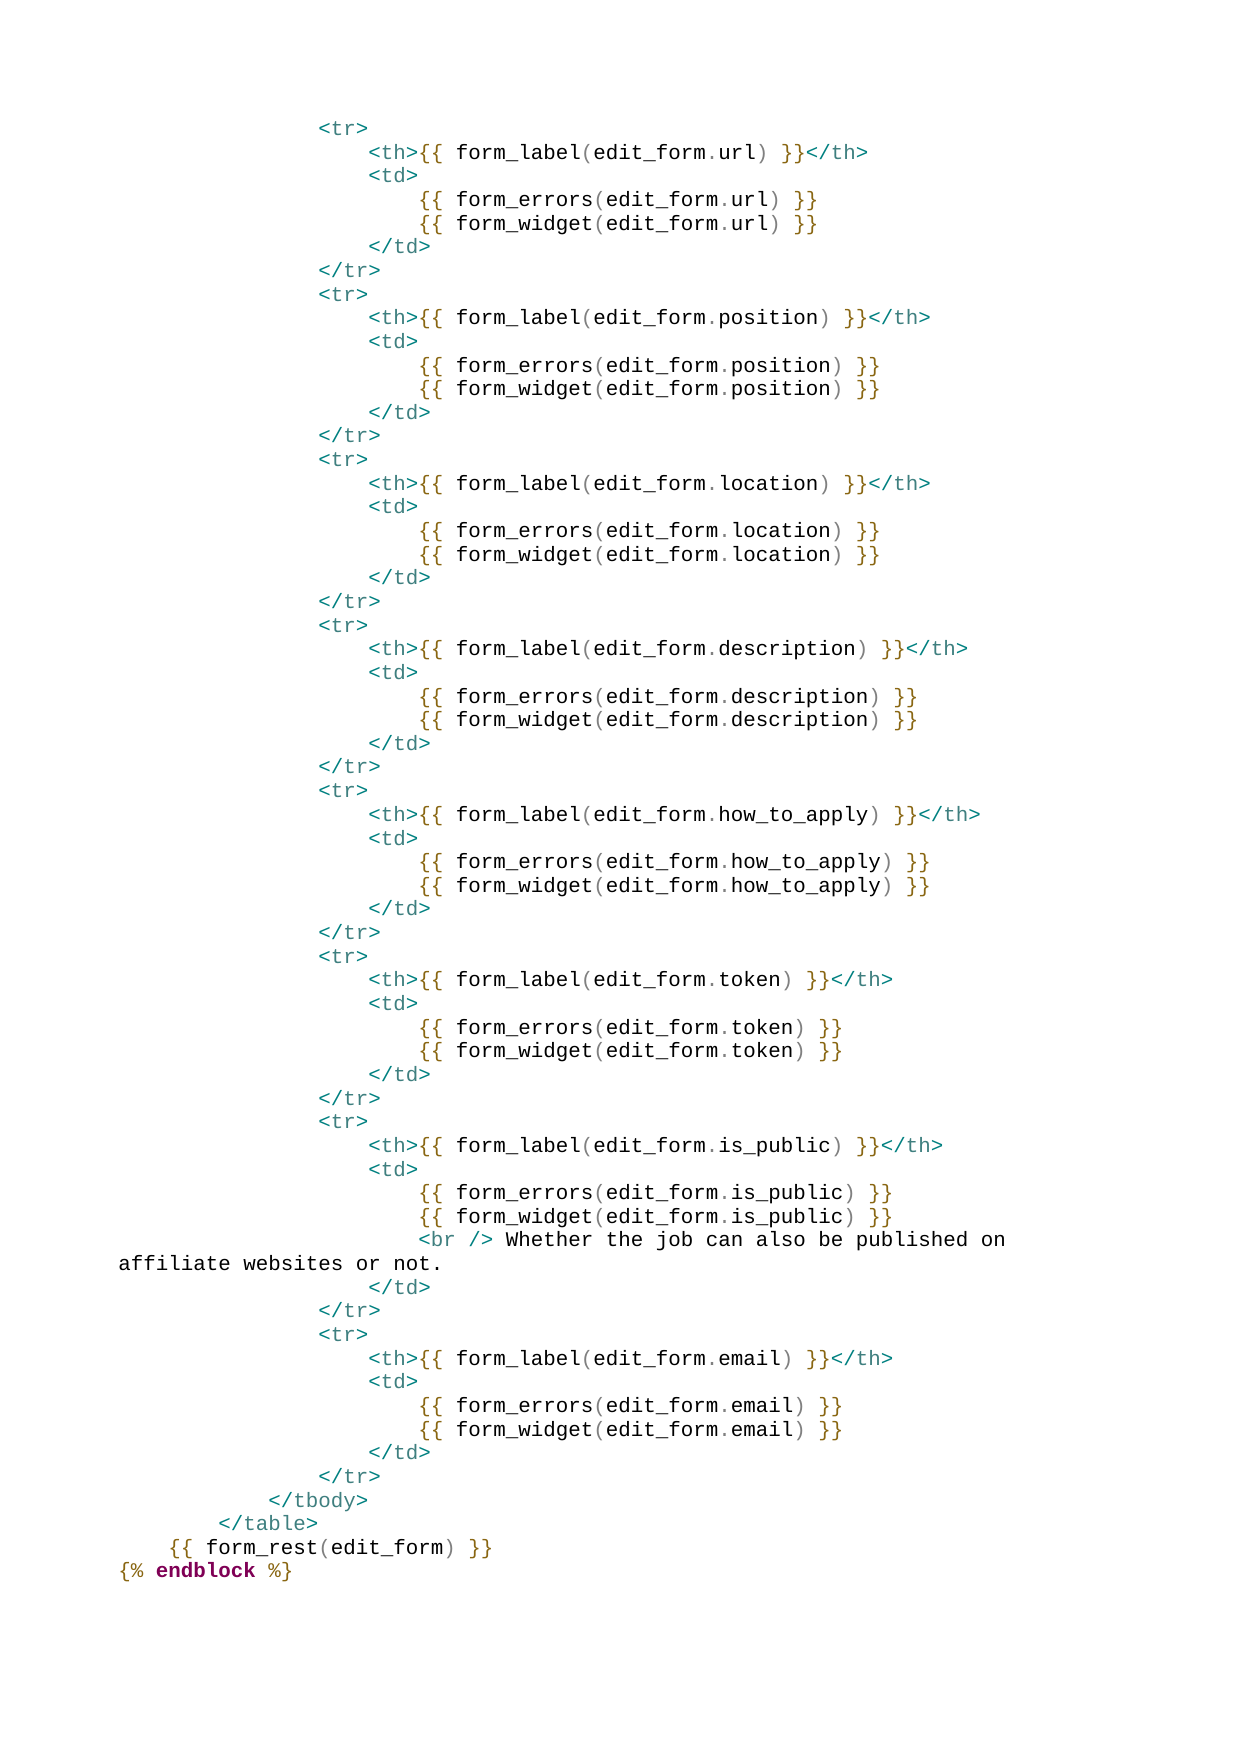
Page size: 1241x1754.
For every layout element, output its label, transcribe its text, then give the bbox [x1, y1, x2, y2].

text {{ form_widget(edit_form.url) }} [118, 213, 1122, 236]
text </td> [118, 567, 1122, 591]
text <td> [118, 1158, 1122, 1182]
text </tr> [118, 1466, 1122, 1489]
text </tr> [118, 591, 1122, 615]
text <td> [118, 331, 1122, 354]
text <td> [118, 827, 1122, 851]
text {{ form_errors(edit_form.email) }} [118, 1395, 1122, 1419]
text </td> [118, 236, 1122, 260]
text </td> [118, 733, 1122, 757]
text <th>{{ form_label(edit_form.how_to_apply) }}</th> [118, 804, 1122, 827]
text {{ form_rest(edit_form) }} [118, 1537, 1122, 1561]
text <th>{{ form_label(edit_form.is_public) }}</th> [118, 1135, 1122, 1158]
text <th>{{ form_label(edit_form.description) }}</th> [118, 638, 1122, 662]
text </td> [118, 1064, 1122, 1088]
text {{ form_widget(edit_form.email) }} [118, 1419, 1122, 1442]
text <tr> [118, 118, 1122, 142]
text {{ form_widget(edit_form.token) }} [118, 1040, 1122, 1064]
text <tr> [118, 946, 1122, 969]
text </td> [118, 402, 1122, 426]
text <tr> [118, 284, 1122, 307]
text </td> [118, 898, 1122, 922]
text {{ form_errors(edit_form.description) }} [118, 686, 1122, 709]
text <tr> [118, 449, 1122, 473]
text </tr> [118, 426, 1122, 449]
text <td> [118, 993, 1122, 1017]
text </tr> [118, 260, 1122, 284]
text {{ form_widget(edit_form.position) }} [118, 378, 1122, 402]
text <td> [118, 496, 1122, 520]
text {{ form_errors(edit_form.location) }} [118, 520, 1122, 544]
text <th>{{ form_label(edit_form.position) }}</th> [118, 307, 1122, 331]
text </tbody> [118, 1489, 1122, 1513]
text <th>{{ form_label(edit_form.token) }}</th> [118, 969, 1122, 993]
text {{ form_widget(edit_form.is_public) }} [118, 1206, 1122, 1229]
text <tr> [118, 1111, 1122, 1135]
text <th>{{ form_label(edit_form.location) }}</th> [118, 473, 1122, 496]
text {% endblock %} [118, 1561, 1122, 1584]
text {{ form_errors(edit_form.token) }} [118, 1017, 1122, 1040]
text <tr> [118, 780, 1122, 804]
text </tr> [118, 757, 1122, 780]
text <th>{{ form_label(edit_form.email) }}</th> [118, 1348, 1122, 1371]
text </table> [118, 1513, 1122, 1537]
text <td> [118, 1371, 1122, 1395]
text {{ form_widget(edit_form.description) }} [118, 709, 1122, 733]
text </tr> [118, 1300, 1122, 1324]
text </td> [118, 1442, 1122, 1466]
text <tr> [118, 615, 1122, 638]
text {{ form_errors(edit_form.how_to_apply) }} [118, 851, 1122, 875]
text {{ form_widget(edit_form.location) }} [118, 544, 1122, 567]
text <td> [118, 165, 1122, 189]
text <th>{{ form_label(edit_form.url) }}</th> [118, 142, 1122, 165]
text </td> [118, 1277, 1122, 1300]
text </tr> [118, 1088, 1122, 1111]
text {{ form_errors(edit_form.url) }} [118, 189, 1122, 213]
text <tr> [118, 1324, 1122, 1348]
text {{ form_errors(edit_form.is_public) }} [118, 1182, 1122, 1206]
text <td> [118, 662, 1122, 686]
text {{ form_errors(edit_form.position) }} [118, 354, 1122, 378]
text <br /> Whether the job can also be published on affiliate websites or not. [118, 1229, 1122, 1277]
text </tr> [118, 922, 1122, 946]
text {{ form_widget(edit_form.how_to_apply) }} [118, 875, 1122, 898]
